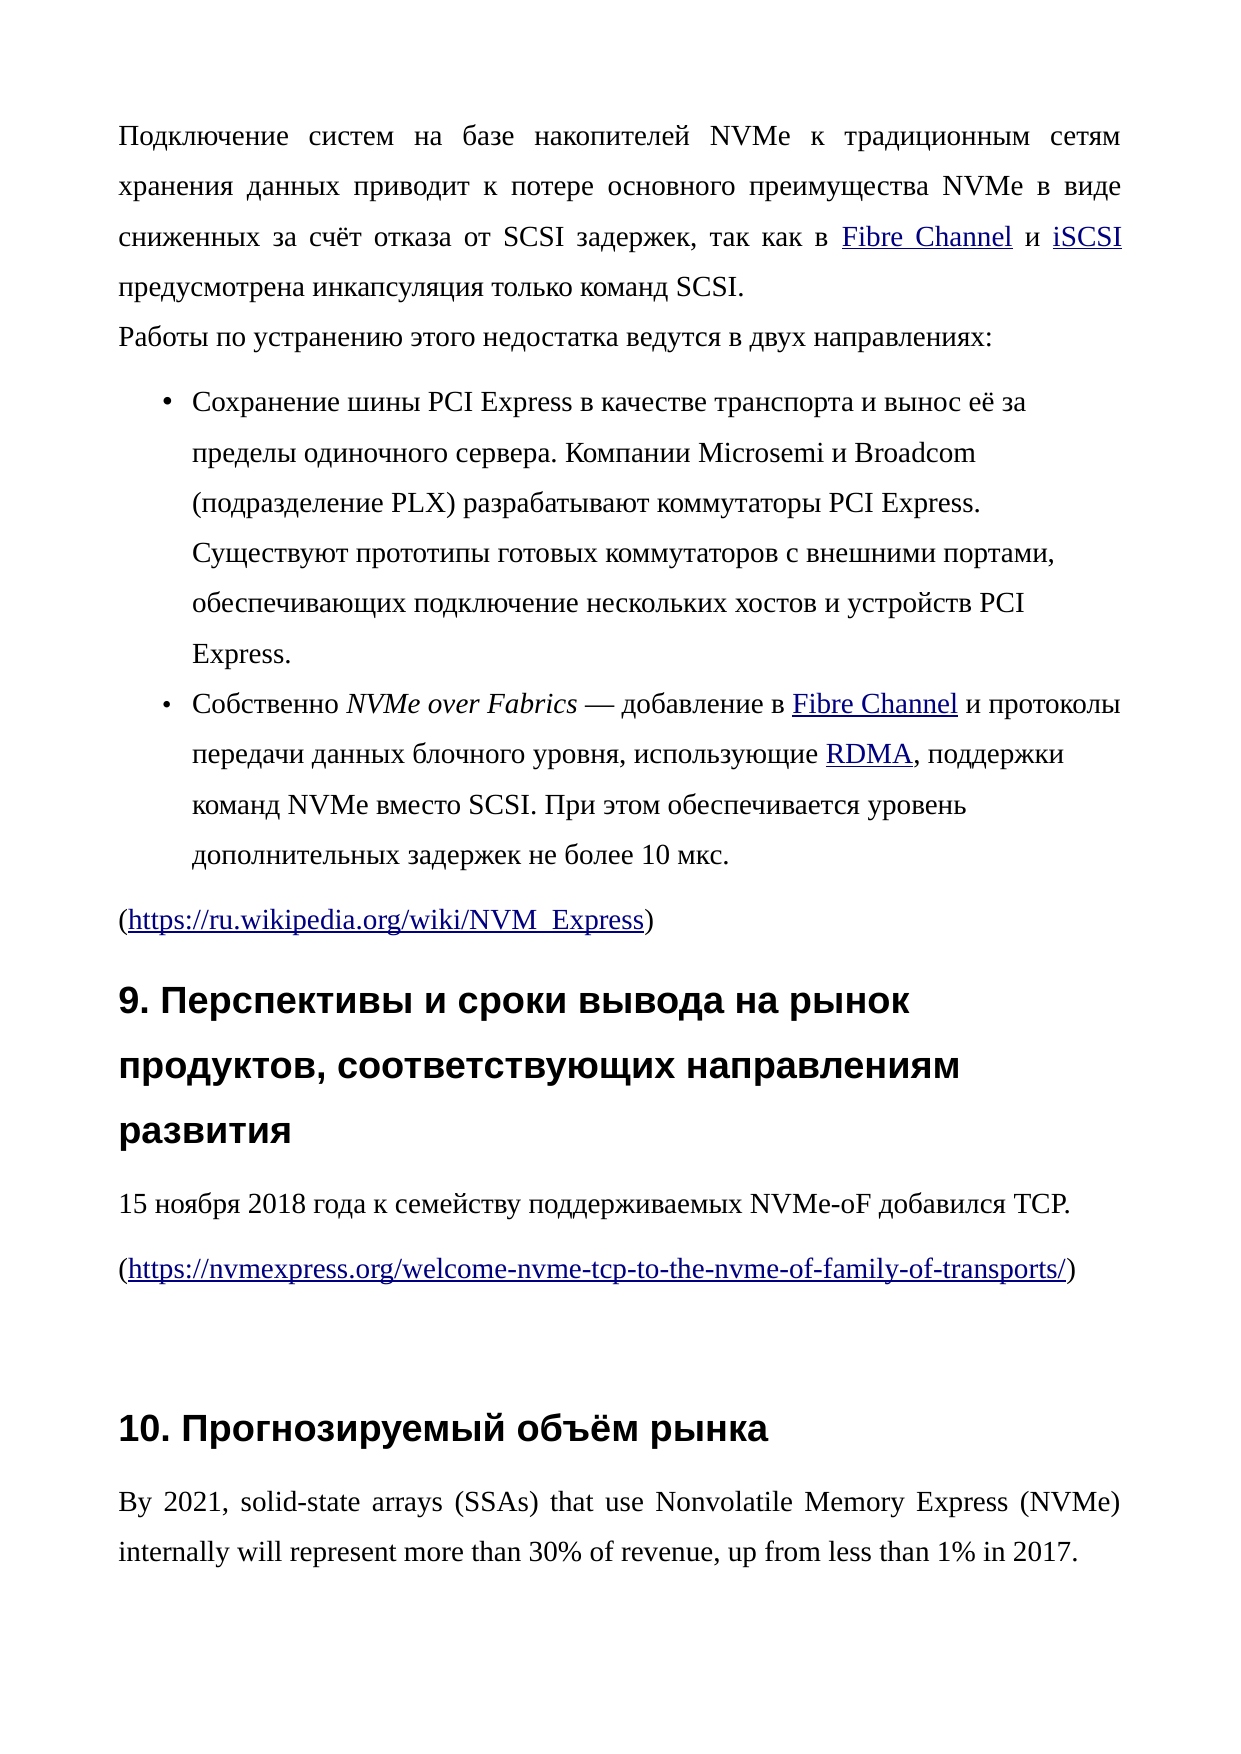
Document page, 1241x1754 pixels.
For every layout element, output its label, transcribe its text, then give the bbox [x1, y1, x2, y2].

text (https://nvmexpress.org/welcome-nvme-tcp-to-the-nvme-of-family-of-transports/) [118, 1251, 1122, 1284]
text Подключение систем на базе накопителей NVMe к традиционным сетям хранения данных приводит к потере основного преимущества NVMe в виде сниженных за счёт отказа от SCSI задержек, так как в Fibre Channel и iSCSI предусмотрена инкапсуляция только команд SCSI. [118, 118, 1122, 303]
list Собственно NVMe over Fabrics — добавление в Fibre Channel и протоколы передачи данных блочного уровня, использующие RDMA, поддержки команд NVMe вместо SCSI. При этом обеспечивается уровень дополнительных задержек не более 10 мкс. [162, 686, 1122, 871]
text Работы по устранению этого недостатка ведутся в двух направлениях: [118, 319, 1122, 353]
text 15 ноября 2018 года к семейству поддерживаемых NVMe-oF добавился TCP. [118, 1186, 1122, 1220]
text By 2021, solid-state arrays (SSAs) that use Nonvolatile Memory Express (NVMe) internally will represent more than 30% of revenue, up from less than 1% in 2017. [118, 1484, 1122, 1568]
text (https://ru.wikipedia.org/wiki/NVM_Express) [118, 902, 1122, 936]
list Сохранение шины PCI Express в качестве транспорта и вынос её за пределы одиночного сервера. Компании Microsemi и Broadcom (подразделение PLX) разрабатывают коммутаторы PCI Express. Существуют прототипы готовых коммутаторов с внешними портами, обеспечивающих подключение нескольких хостов и устройств PCI Express. [162, 384, 1122, 669]
subtitle 10. Прогнозируемый объём рынка [118, 1406, 1122, 1449]
subtitle 9. Перспективы и сроки вывода на рынок продуктов, соответствующих направлениям развития [118, 977, 1122, 1152]
